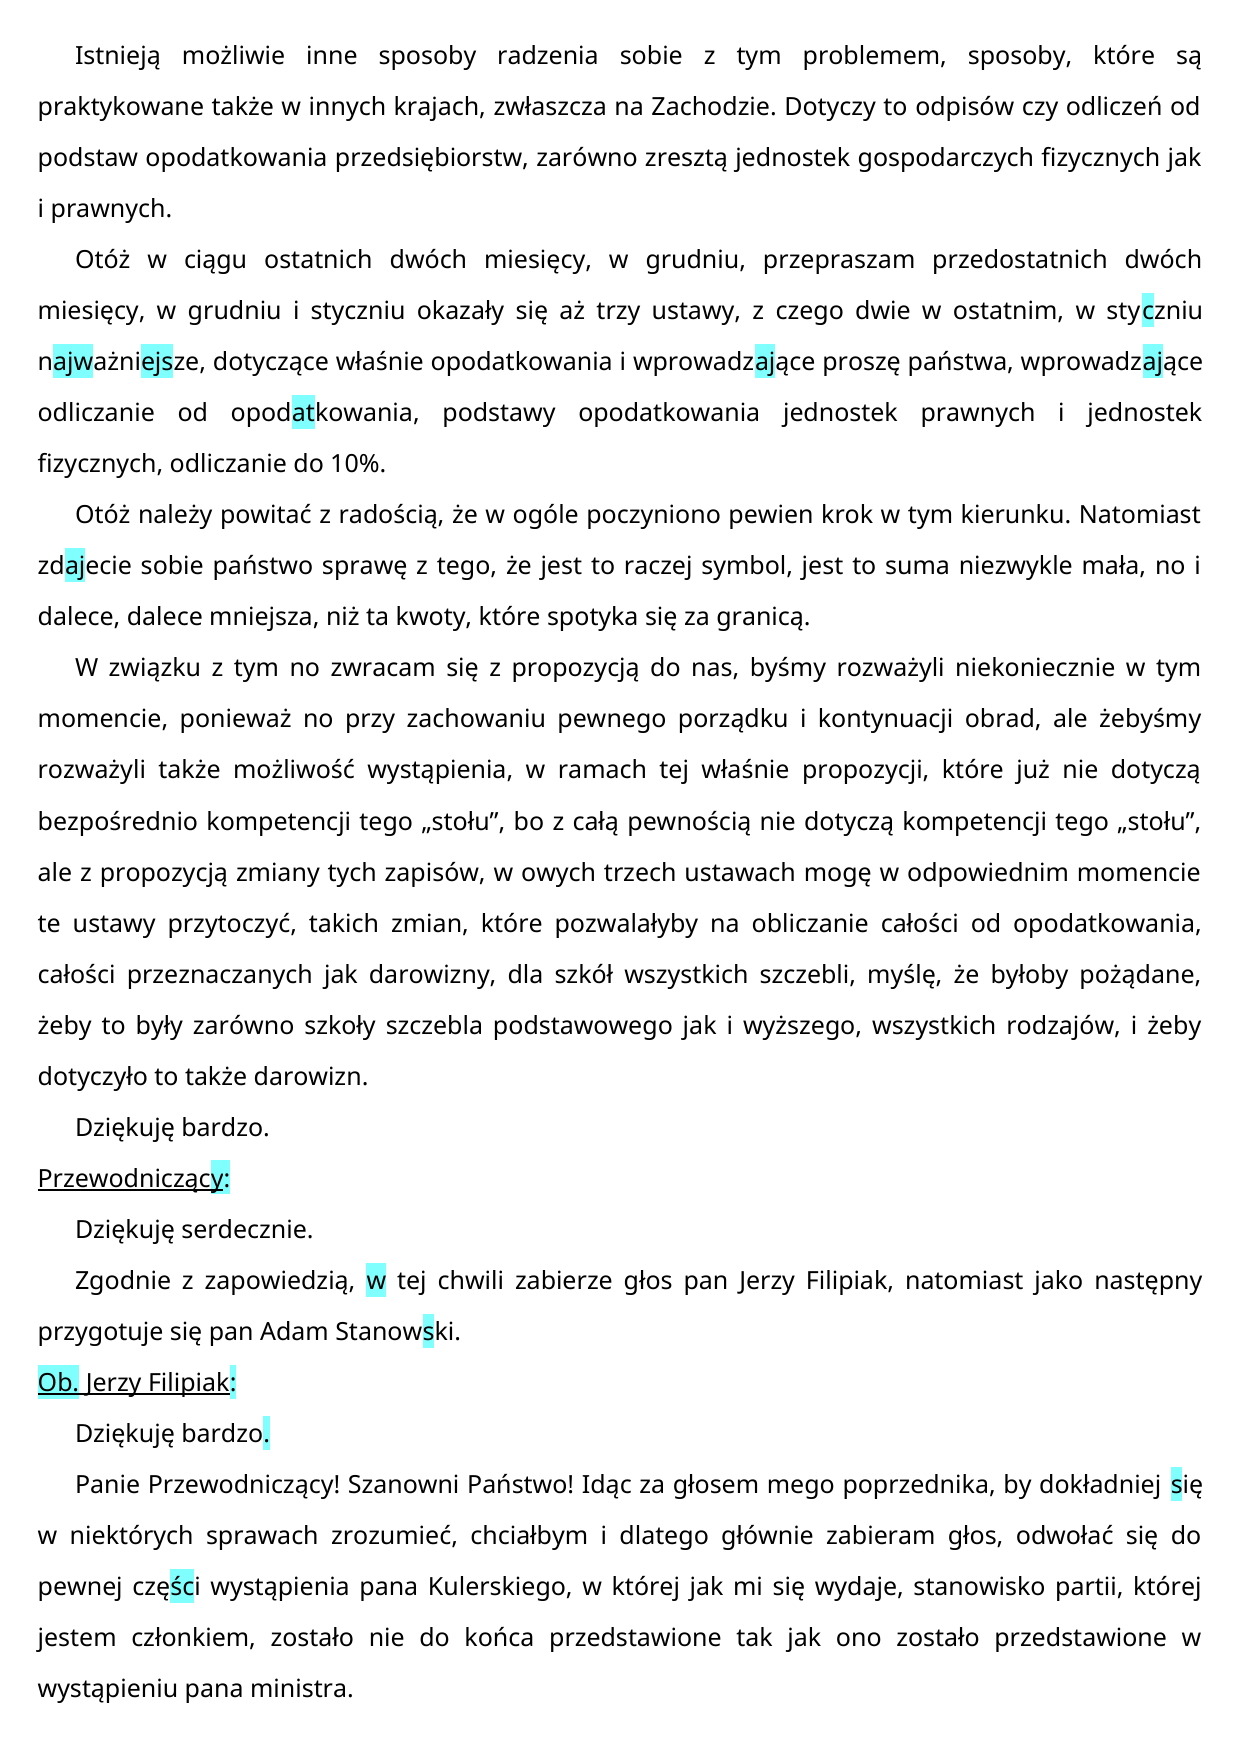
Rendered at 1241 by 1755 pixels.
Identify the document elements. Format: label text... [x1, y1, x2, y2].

text Dziękuję serdecznie. [37, 1211, 1203, 1246]
text Dziękuję bardzo. [37, 1416, 1203, 1450]
text Zgodnie z zapowiedzią, w tej chwili zabierze głos pan Jerzy Filipiak, natomiast jako następny przygotuje się pan Adam Stanowski. [37, 1262, 1203, 1348]
text Ob. Jerzy Filipiak: [37, 1364, 1203, 1399]
text Dziękuję bardzo. [37, 1109, 1203, 1143]
text W związku z tym no zwracam się z propozycją do nas, byśmy rozważyli niekoniecznie w tym momencie, ponieważ no przy zachowaniu pewnego porządku i kontynuacji obrad, ale żebyśmy rozważyli także możliwość wystąpienia, w ramach tej właśnie propozycji, które już nie dotyczą bezpośrednio kompetencji tego „stołu”, bo z całą pewnością nie dotyczą kompetencji tego „stołu”, ale z propozycją zmiany tych zapisów, w owych trzech ustawach mogę w odpowiednim momencie te ustawy przytoczyć, takich zmian, które pozwalałyby na obliczanie całości od opodatkowania, całości przeznaczanych jak darowizny, dla szkół wszystkich szczebli, myślę, że byłoby pożądane, żeby to były zarówno szkoły szczebla podstawowego jak i wyższego, wszystkich rodzajów, i żeby dotyczyło to także darowizn. [37, 650, 1203, 1092]
text Przewodniczący: [37, 1160, 1203, 1194]
text Otóż należy powitać z radością, że w ogóle poczyniono pewien krok w tym kierunku. Natomiast zdajecie sobie państwo sprawę z tego, że jest to raczej symbol, jest to suma niezwykle mała, no i dalece, dalece mniejsza, niż ta kwoty, które spotyka się za granicą. [37, 497, 1203, 633]
text Istnieją możliwie inne sposoby radzenia sobie z tym problemem, sposoby, które są praktykowane także w innych krajach, zwłaszcza na Zachodzie. Dotyczy to odpisów czy odliczeń od podstaw opodatkowania przedsiębiorstw, zarówno zresztą jednostek gospodarczych fizycznych jak i prawnych. [37, 37, 1203, 225]
text Otóż w ciągu ostatnich dwóch miesięcy, w grudniu, przepraszam przedostatnich dwóch miesięcy, w grudniu i styczniu okazały się aż trzy ustawy, z czego dwie w ostatnim, w styczniu najważniejsze, dotyczące właśnie opodatkowania i wprowadzające proszę państwa, wprowadzające odliczanie od opodatkowania, podstawy opodatkowania jednostek prawnych i jednostek fizycznych, odliczanie do 10%. [37, 242, 1203, 480]
text Panie Przewodniczący! Szanowni Państwo! Idąc za głosem mego poprzednika, by dokładniej się w niektórych sprawach zrozumieć, chciałbym i dlatego głównie zabieram głos, odwołać się do pewnej części wystąpienia pana Kulerskiego, w której jak mi się wydaje, stanowisko partii, której jestem członkiem, zostało nie do końca przedstawione tak jak ono zostało przedstawione w wystąpieniu pana ministra. [37, 1467, 1203, 1705]
